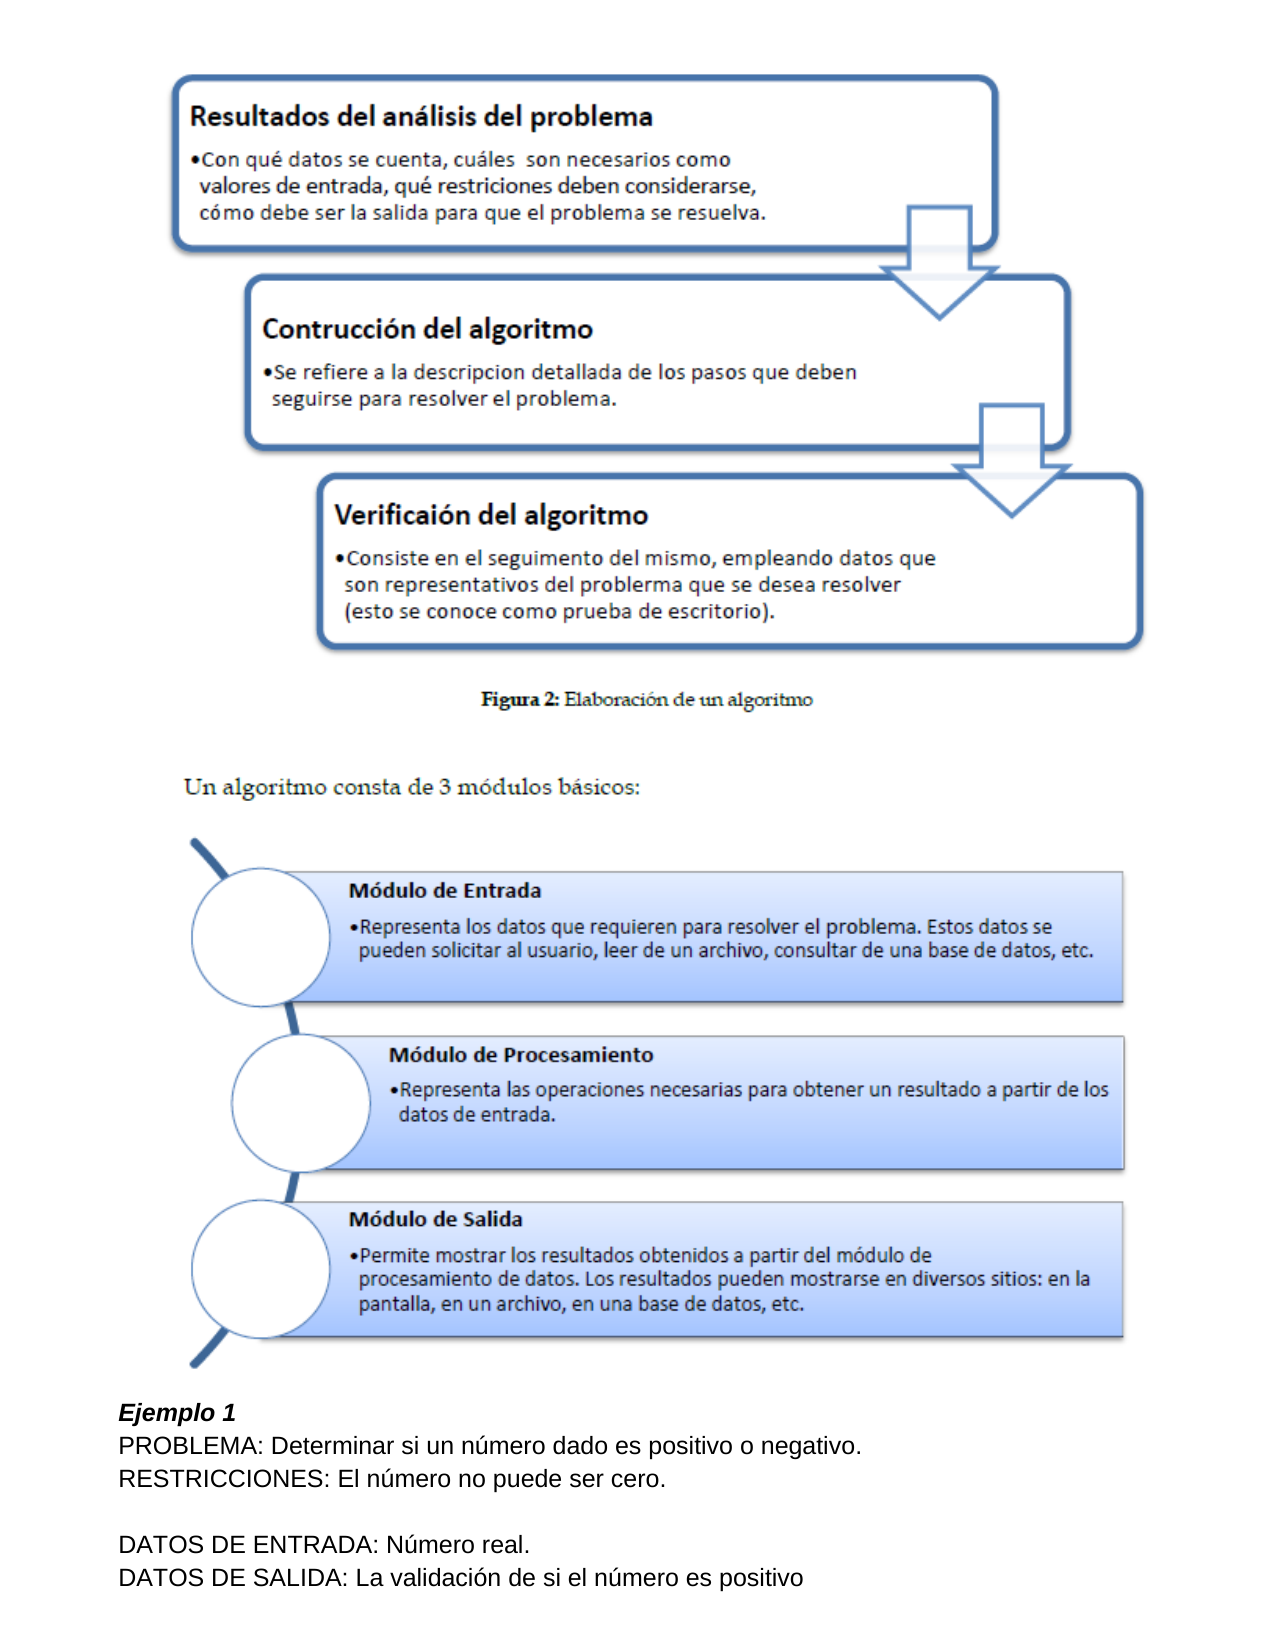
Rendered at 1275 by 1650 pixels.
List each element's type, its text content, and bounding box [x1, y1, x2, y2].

text DATOS DE SALIDA: La validación de si el número es positivo [118, 1563, 1205, 1592]
text DATOS DE ENTRADA: Número real. [118, 1530, 1205, 1559]
text RESTRICCIONES: El número no puede ser cero. [118, 1464, 1205, 1493]
text PROBLEMA: Determinar si un número dado es positivo o negativo. [118, 1431, 1205, 1459]
text Ejemplo 1 [118, 1398, 1205, 1427]
